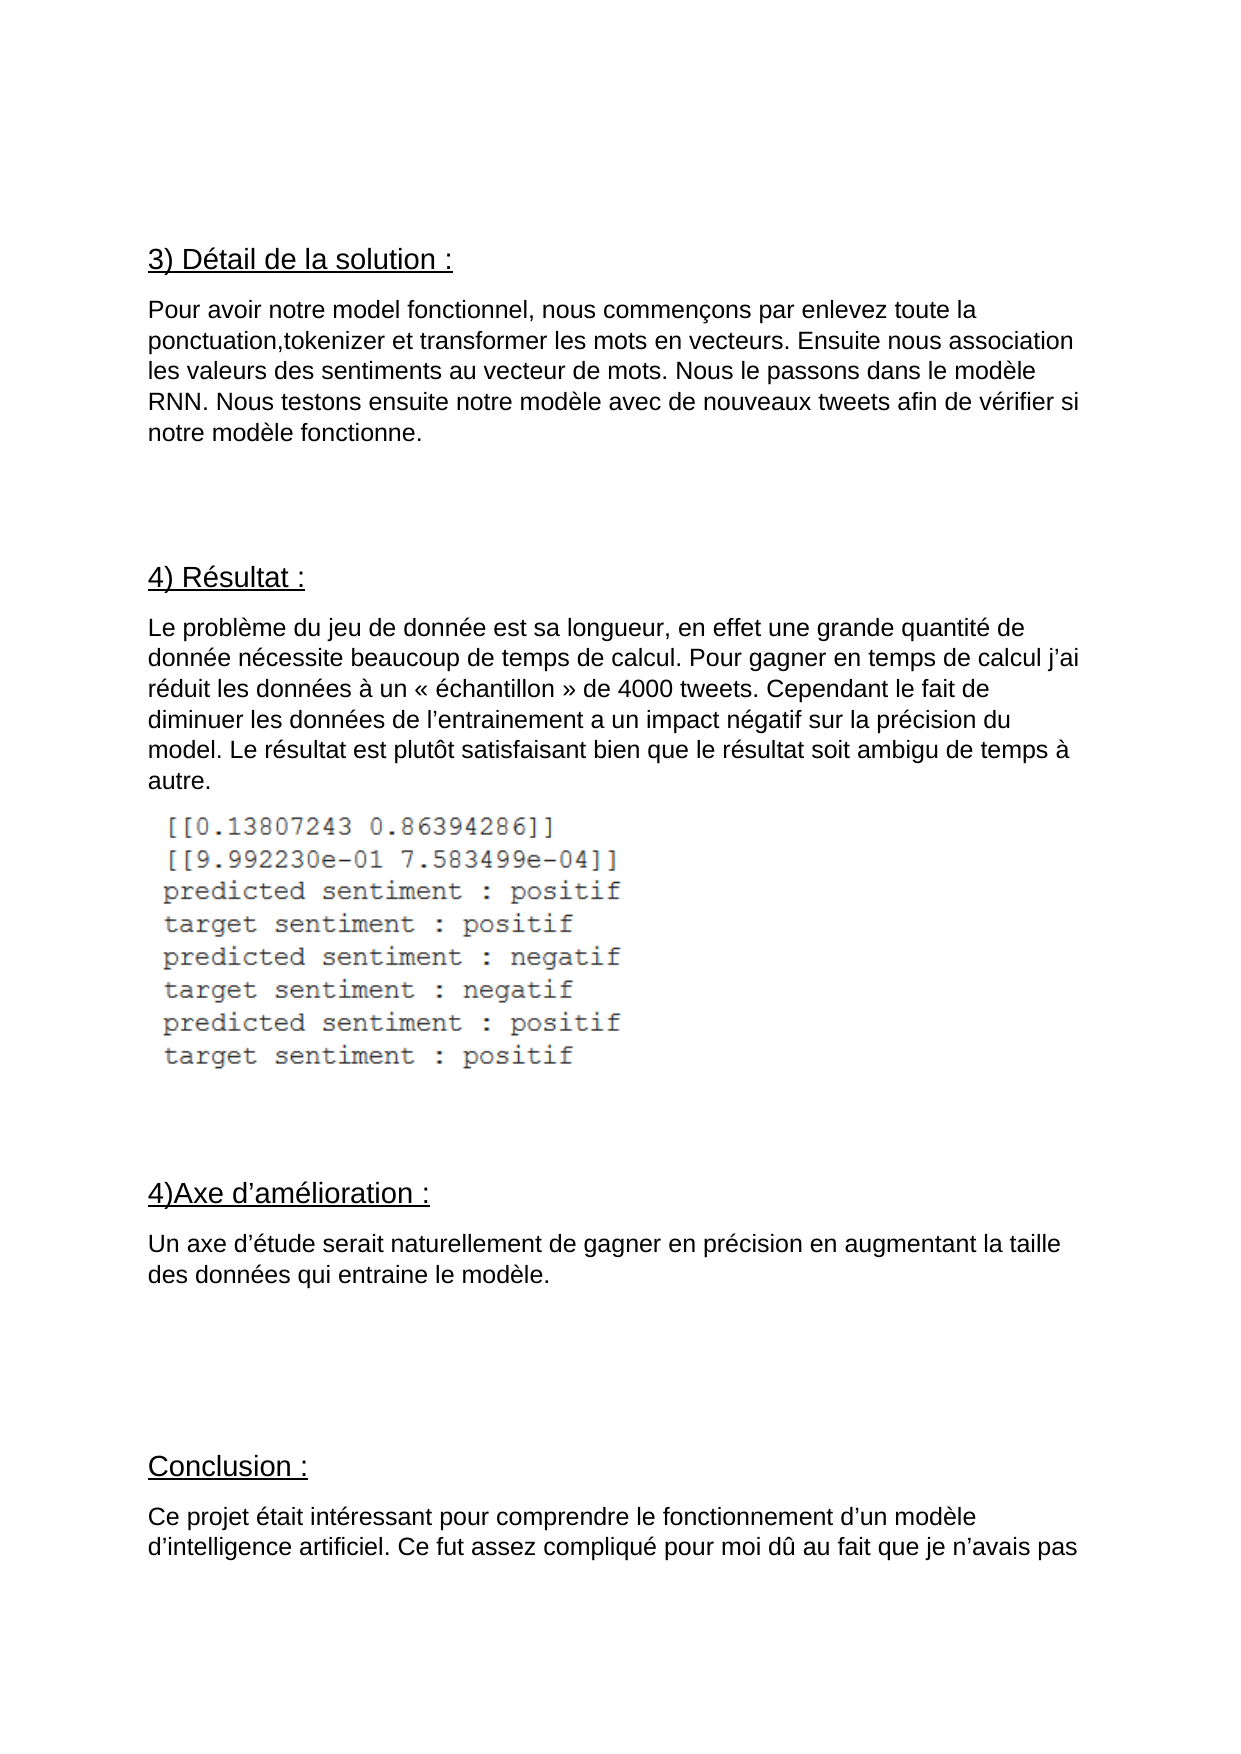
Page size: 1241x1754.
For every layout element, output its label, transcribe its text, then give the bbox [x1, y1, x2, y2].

text Ce projet était intéressant pour comprendre le fonctionnement d’un modèle d’intelligence artificiel. Ce fut assez compliqué pour moi dû au fait que je n’avais pas [148, 1502, 1093, 1561]
text 3) Détail de la solution : [148, 242, 1093, 276]
text Conclusion : [148, 1449, 1093, 1483]
text 4)Axe d’amélioration : [148, 1176, 1093, 1210]
text Le problème du jeu de donnée est sa longueur, en effet une grande quantité de donnée nécessite beaucoup de temps de calcul. Pour gagner en temps de calcul j’ai réduit les données à un « échantillon » de 4000 tweets. Cependant le fait de diminuer les données de l’entrainement a un impact négatif sur la précision du model. Le résultat est plutôt satisfaisant bien que le résultat soit ambigu de temps à autre. [148, 612, 1093, 795]
text Pour avoir notre model fonctionnel, nous commençons par enlevez toute la ponctuation,tokenizer et transformer les mots en vecteurs. Ensuite nous association les valeurs des sentiments au vecteur de mots. Nous le passons dans le modèle RNN. Nous testons ensuite notre modèle avec de nouveaux tweets afin de vérifier si notre modèle fonctionne. [148, 295, 1093, 447]
text Un axe d’étude serait naturellement de gagner en précision en augmentant la taille des données qui entraine le modèle. [148, 1229, 1093, 1288]
text 4) Résultat : [148, 560, 1093, 593]
